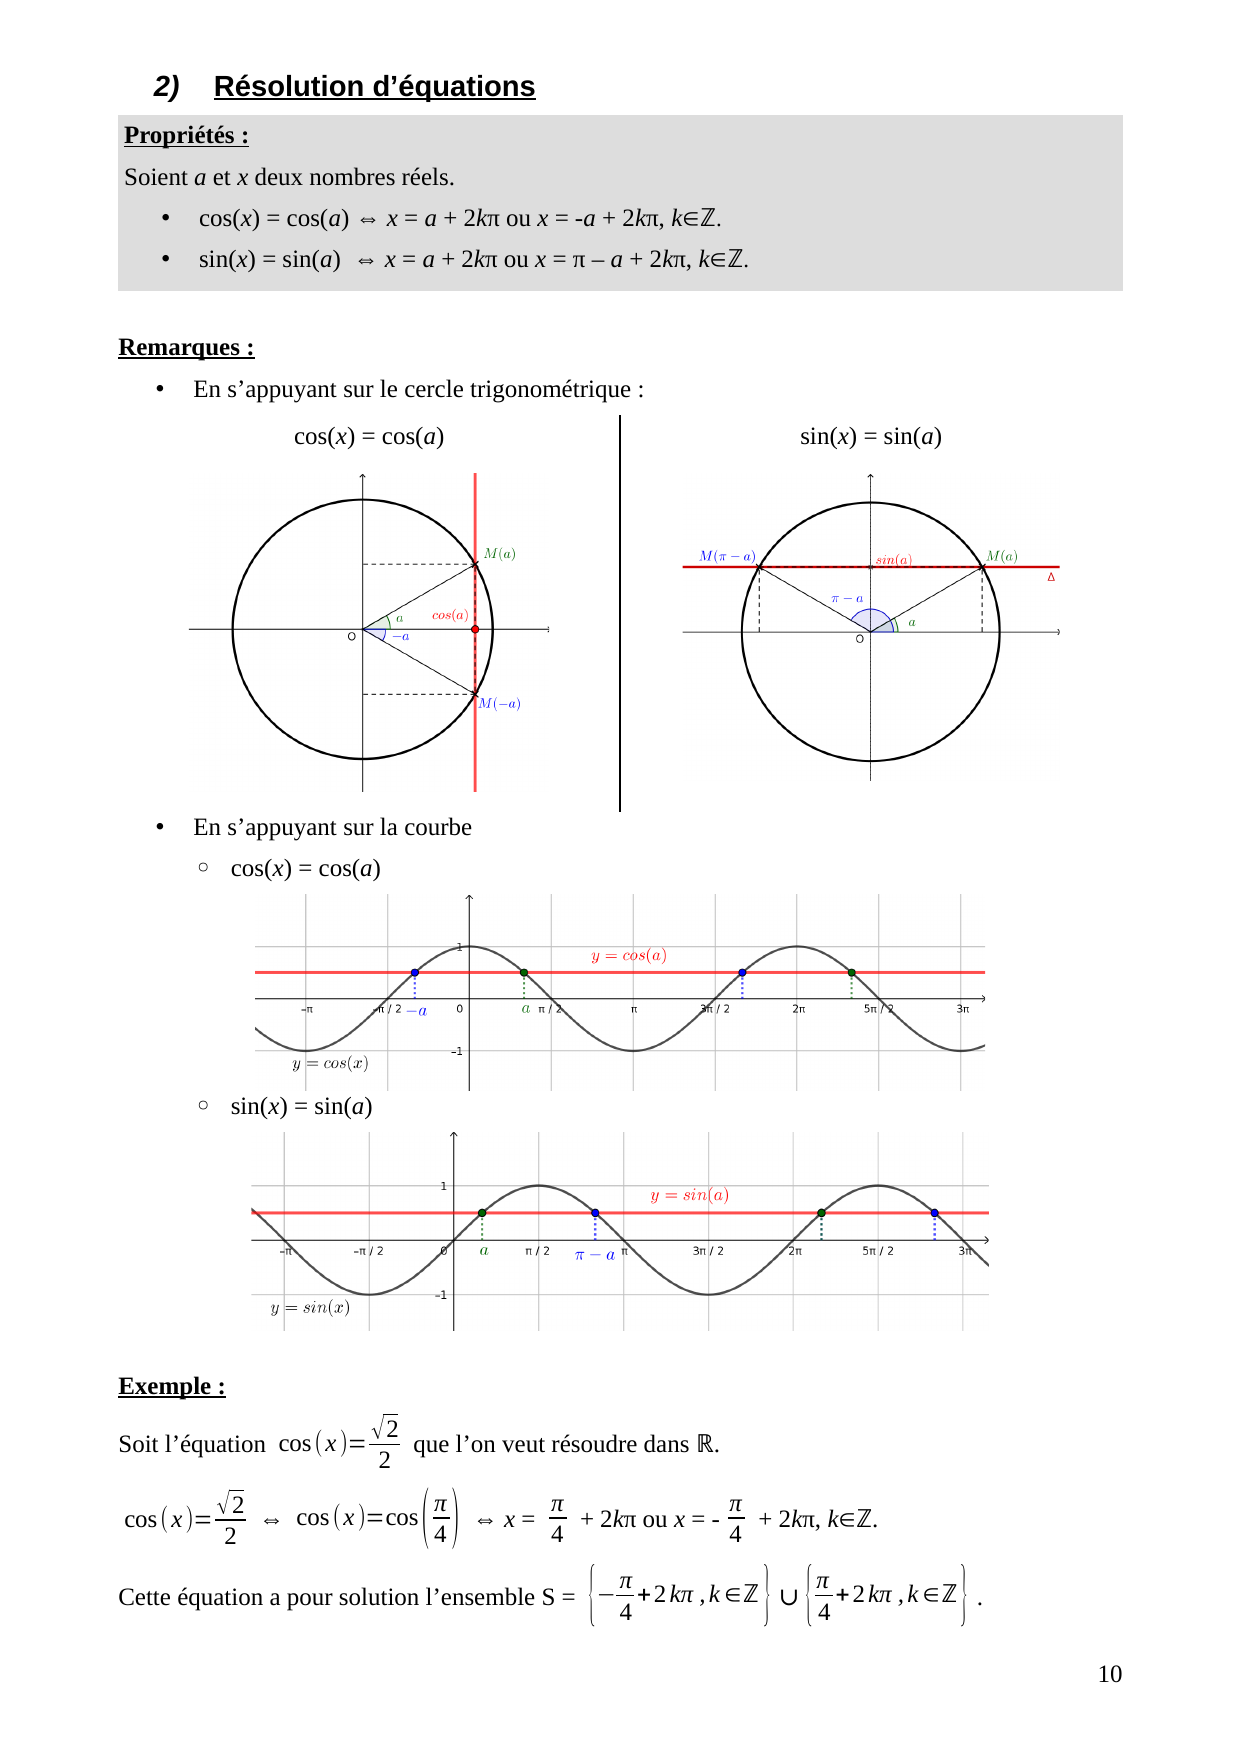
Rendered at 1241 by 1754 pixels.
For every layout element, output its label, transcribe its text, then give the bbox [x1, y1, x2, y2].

text Remarques : [118, 332, 1122, 361]
table_header Propriétés : Soient a et x deux nombres réels. cos(x) = cos(a) ⇔ x = a + 2kπ ou x = -a + 2kπ, k∈ℤ. sin(x) = sin(a) ⇔ x = a + 2kπ ou x = π – a + 2kπ, k∈ℤ. [118, 115, 1123, 291]
list En s’appuyant sur la courbe [156, 812, 1122, 841]
picture [682, 473, 1060, 781]
text Exemple : [118, 1371, 1122, 1400]
table_cell [621, 474, 1122, 812]
subtitle Résolution d’équations [153, 69, 1122, 102]
table_cell [621, 468, 1122, 473]
picture [251, 1132, 989, 1331]
list En s’appuyant sur le cercle trigonométrique : [156, 374, 1122, 402]
list cos(x) = cos(a) [193, 853, 1122, 882]
table_header sin(x) = sin(a) [621, 415, 1122, 468]
picture [255, 894, 986, 1091]
table_cell [118, 468, 619, 473]
list sin(x) = sin(a) [193, 894, 1122, 1119]
text Soit l’équation que l’on veut résoudre dans ℝ. [118, 1413, 1122, 1474]
text Cette équation a pour solution l’ensemble S = ∪. [118, 1564, 1122, 1628]
table_header cos(x) = cos(a) [118, 415, 619, 468]
text ⇔ ⇔ x = + 2kπ ou x = - + 2kπ, k∈ℤ. [118, 1486, 1122, 1551]
picture [188, 473, 550, 792]
table_cell [118, 474, 619, 812]
